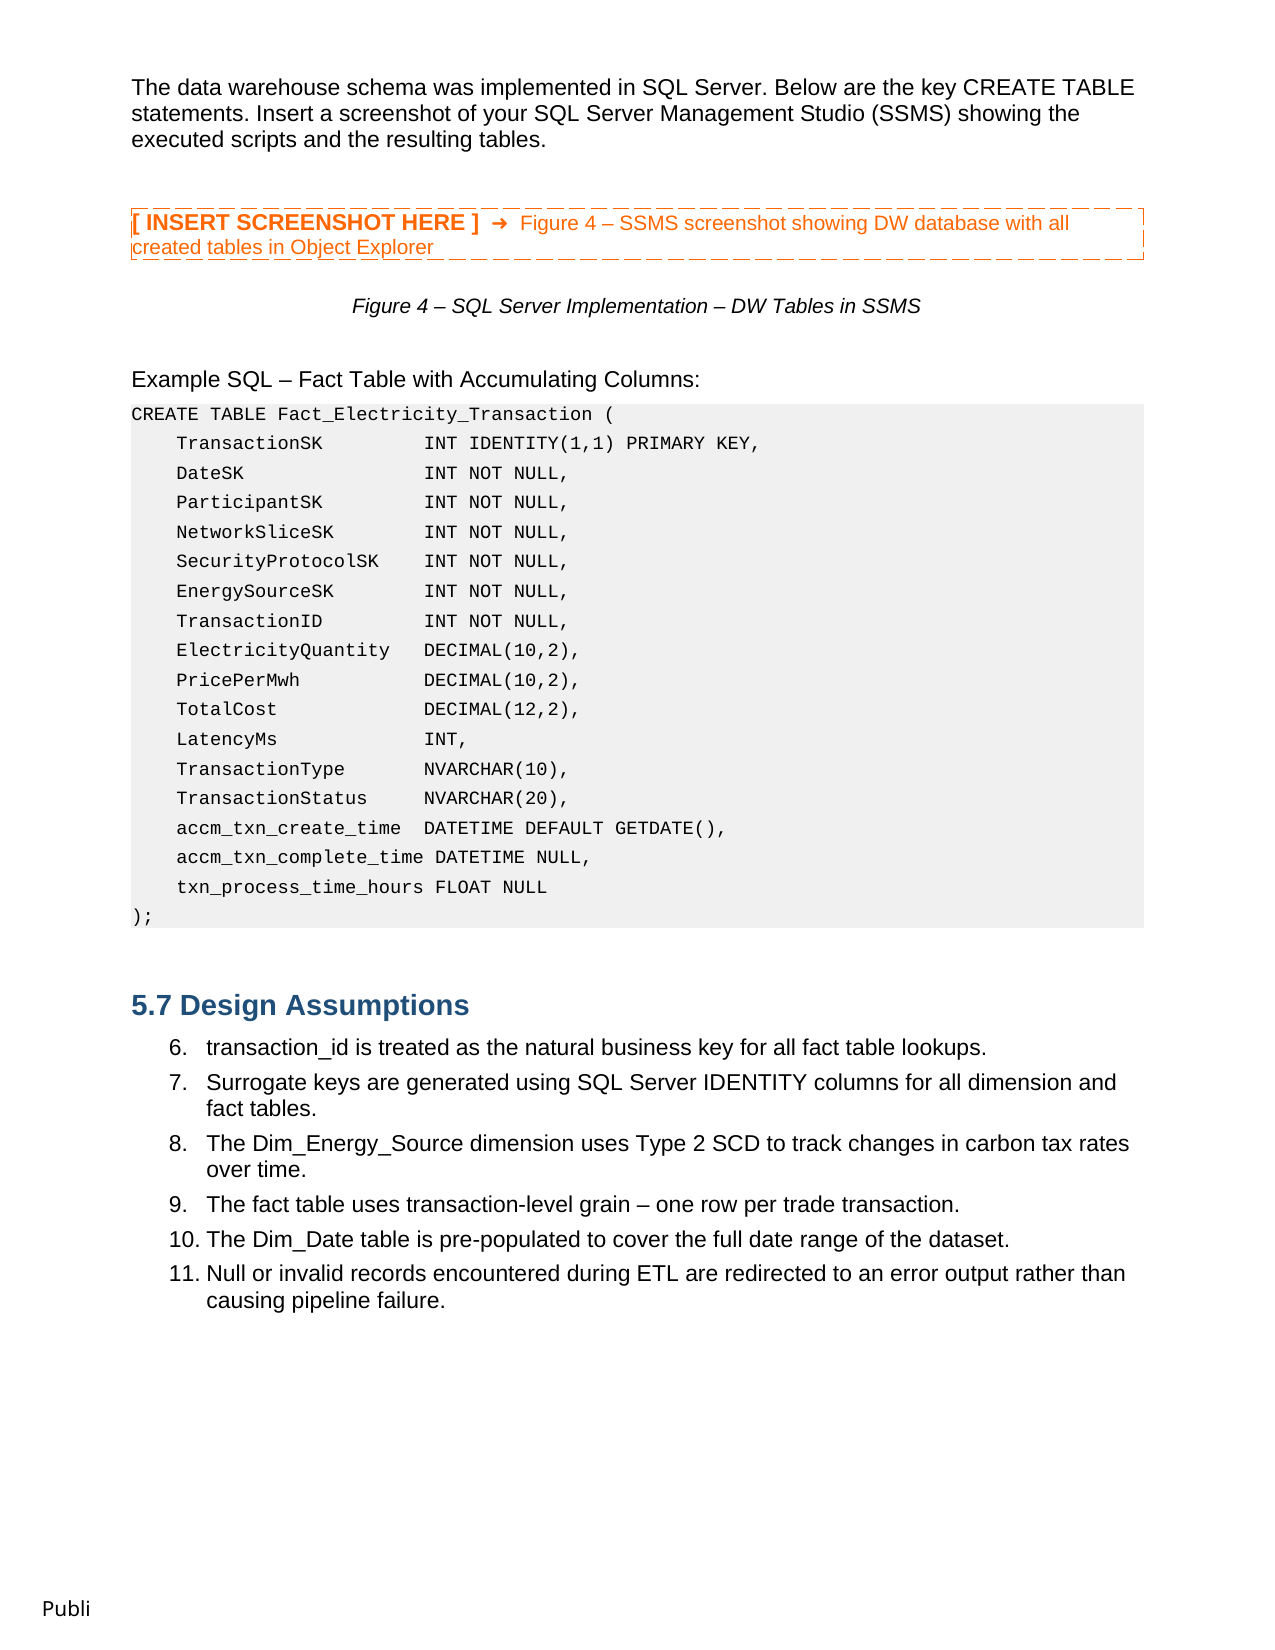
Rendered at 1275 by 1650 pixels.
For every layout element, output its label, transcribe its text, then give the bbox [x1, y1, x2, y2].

text NetworkSliceSK INT NOT NULL, [131, 523, 1144, 544]
text Figure 4 – SQL Server Implementation – DW Tables in SSMS [131, 294, 1144, 318]
list transaction_id is treated as the natural business key for all fact table lookups. [169, 1034, 1144, 1061]
text ); [131, 907, 1144, 928]
text accm_txn_complete_time DATETIME NULL, [131, 848, 1144, 869]
text accm_txn_create_time DATETIME DEFAULT GETDATE(), [131, 818, 1144, 840]
text The data warehouse schema was implemented in SQL Server. Below are the key CREATE TABLE statements. Insert a screenshot of your SQL Server Management Studio (SSMS) showing the executed scripts and the resulting tables. [131, 74, 1144, 153]
subtitle 5.7 Design Assumptions [131, 988, 1144, 1022]
text TransactionID INT NOT NULL, [131, 611, 1144, 633]
text ElectricityQuantity DECIMAL(10,2), [131, 641, 1144, 662]
text CREATE TABLE Fact_Electricity_Transaction ( [131, 404, 1144, 426]
list The Dim_Date table is pre-populated to cover the full date range of the dataset. [169, 1226, 1144, 1252]
text TransactionSK INT IDENTITY(1,1) PRIMARY KEY, [131, 434, 1144, 455]
list Null or invalid records encountered during ETL are redirected to an error output rather than causing pipeline failure. [169, 1260, 1144, 1313]
text DateSK INT NOT NULL, [131, 463, 1144, 485]
text EnergySourceSK INT NOT NULL, [131, 582, 1144, 603]
list The Dim_Energy_Source dimension uses Type 2 SCD to track changes in carbon tax rates over time. [169, 1130, 1144, 1183]
text PricePerMwh DECIMAL(10,2), [131, 671, 1144, 692]
text [ INSERT SCREENSHOT HERE ] ➜ Figure 4 – SSMS screenshot showing DW database with all created tables in Object Explorer [131, 208, 1144, 260]
text LatencyMs INT, [131, 730, 1144, 751]
list The fact table uses transaction-level grain – one row per trade transaction. [169, 1191, 1144, 1217]
text Example SQL – Fact Table with Accumulating Columns: [131, 366, 1144, 392]
list Surrogate keys are generated using SQL Server IDENTITY columns for all dimension and fact tables. [169, 1069, 1144, 1122]
text TransactionStatus NVARCHAR(20), [131, 789, 1144, 810]
text TotalCost DECIMAL(12,2), [131, 700, 1144, 721]
text SecurityProtocolSK INT NOT NULL, [131, 552, 1144, 573]
text ParticipantSK INT NOT NULL, [131, 493, 1144, 514]
text TransactionType NVARCHAR(10), [131, 759, 1144, 781]
text txn_process_time_hours FLOAT NULL [131, 878, 1144, 899]
